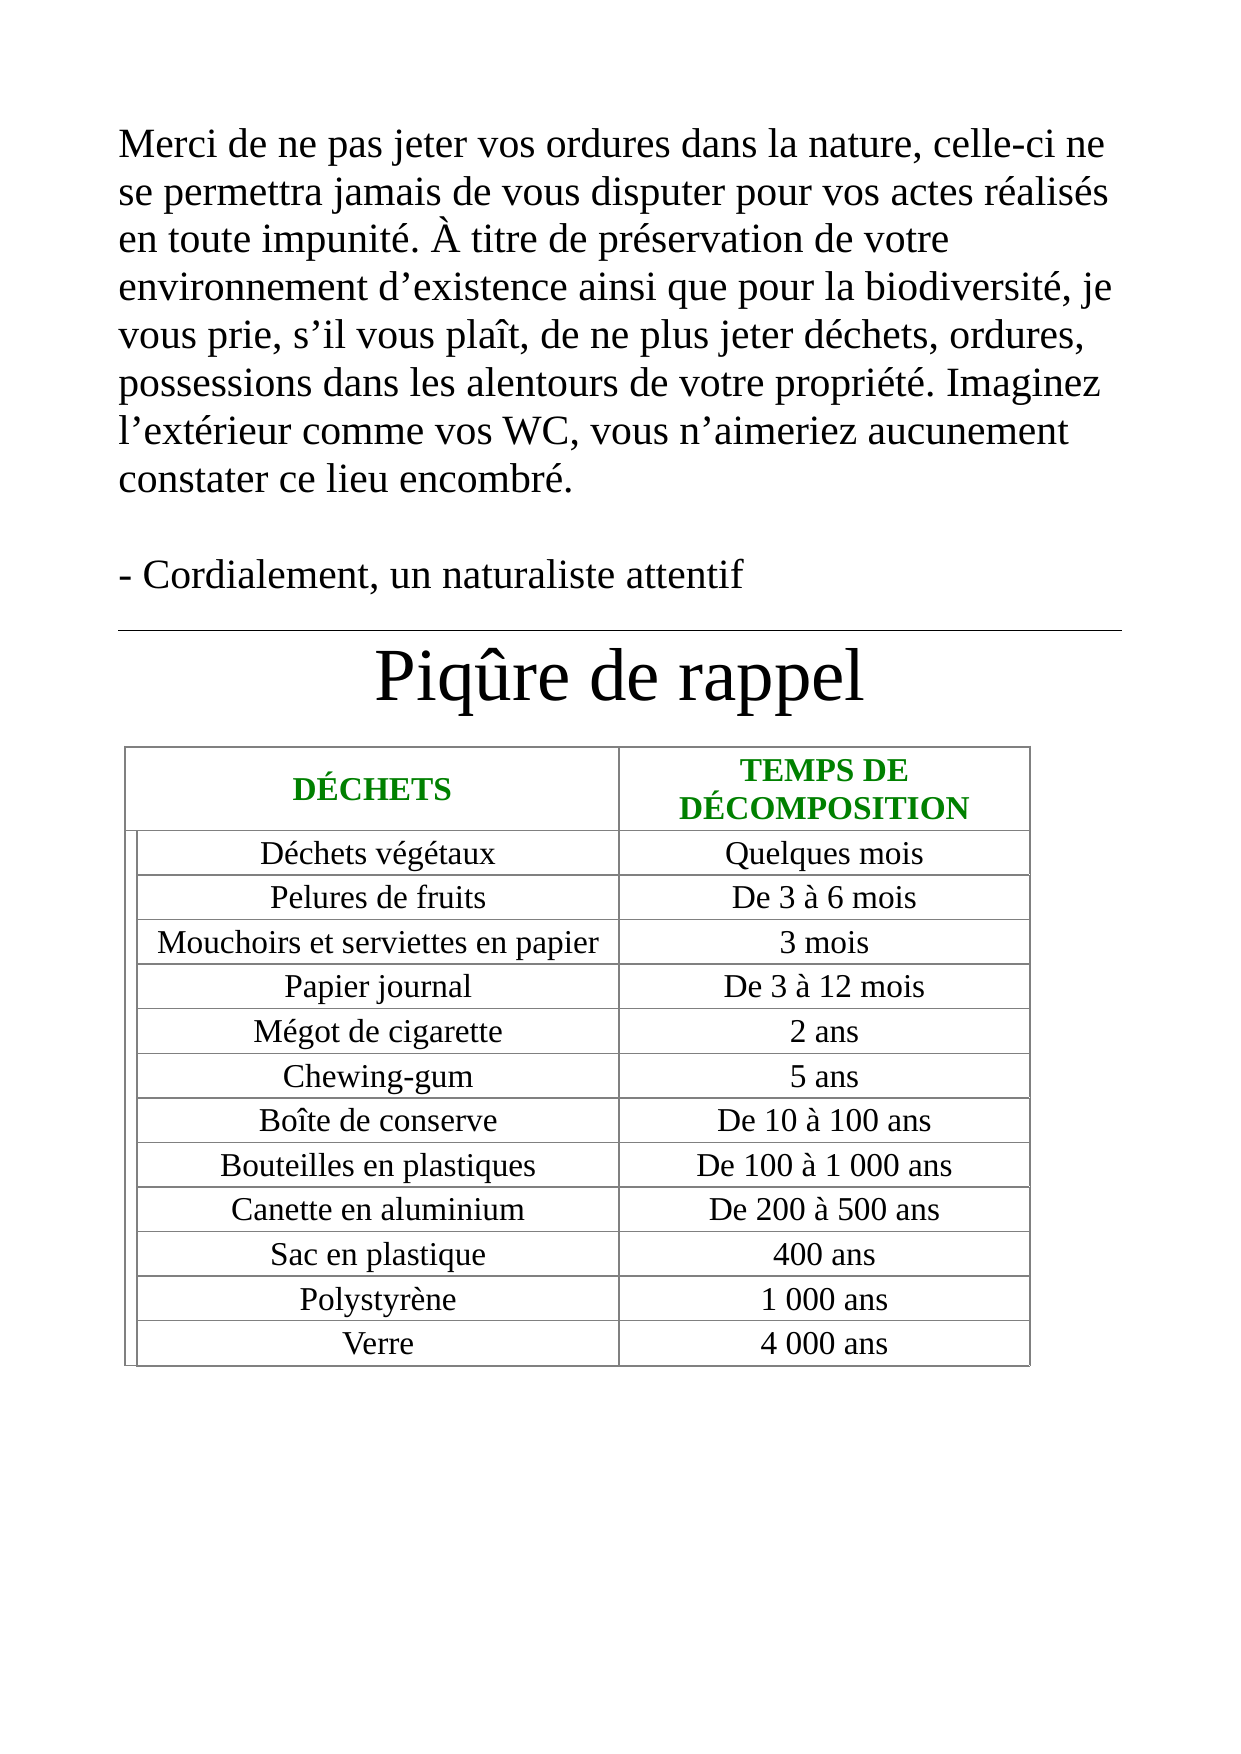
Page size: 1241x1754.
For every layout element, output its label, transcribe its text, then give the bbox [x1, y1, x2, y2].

text Merci de ne pas jeter vos ordures dans la nature, celle-ci ne se permettra jamais de vous disputer pour vos actes réalisés en toute impunité. À titre de préservation de votre environnement d’existence ainsi que pour la biodiversité, je vous prie, s’il vous plaît, de ne plus jeter déchets, ordures, possessions dans les alentours de votre propriété. Imaginez l’extérieur comme vos WC, vous n’aimeriez aucunement constater ce lieu encombré. [118, 118, 1122, 501]
table_cell Bouteilles en plastiques [138, 1143, 618, 1186]
table_cell De 200 à 500 ans [620, 1188, 1029, 1231]
table_cell Chewing-gum [138, 1054, 618, 1097]
table_cell Mouchoirs et serviettes en papier [138, 920, 618, 963]
table_cell Papier journal [138, 965, 618, 1008]
table_cell Sac en plastique [138, 1232, 618, 1275]
table_cell Polystyrène [138, 1277, 618, 1320]
table_cell Canette en aluminium [138, 1188, 618, 1231]
table_cell 400 ans [620, 1232, 1029, 1275]
table_cell Boîte de conserve [138, 1099, 618, 1142]
table_cell De 10 à 100 ans [620, 1099, 1029, 1142]
table_header TEMPS DE DÉCOMPOSITION [620, 748, 1029, 829]
text - Cordialement, un naturaliste attentif [118, 549, 1122, 597]
table_cell [126, 831, 136, 1364]
table_cell 3 mois [620, 920, 1029, 963]
text Piqûre de rappel [118, 631, 1122, 717]
table_cell 4 000 ans [620, 1321, 1029, 1364]
table_cell Déchets végétaux [138, 831, 618, 874]
table_cell De 3 à 6 mois [620, 876, 1029, 919]
table_cell Quelques mois [620, 831, 1029, 874]
table_cell Pelures de fruits [138, 876, 618, 919]
table_header DÉCHETS [126, 748, 618, 829]
table_cell 2 ans [620, 1009, 1029, 1052]
table_cell De 100 à 1 000 ans [620, 1143, 1029, 1186]
table_cell 1 000 ans [620, 1277, 1029, 1320]
table_cell Verre [138, 1321, 618, 1364]
table_cell De 3 à 12 mois [620, 965, 1029, 1008]
table_cell Mégot de cigarette [138, 1009, 618, 1052]
table_cell 5 ans [620, 1054, 1029, 1097]
